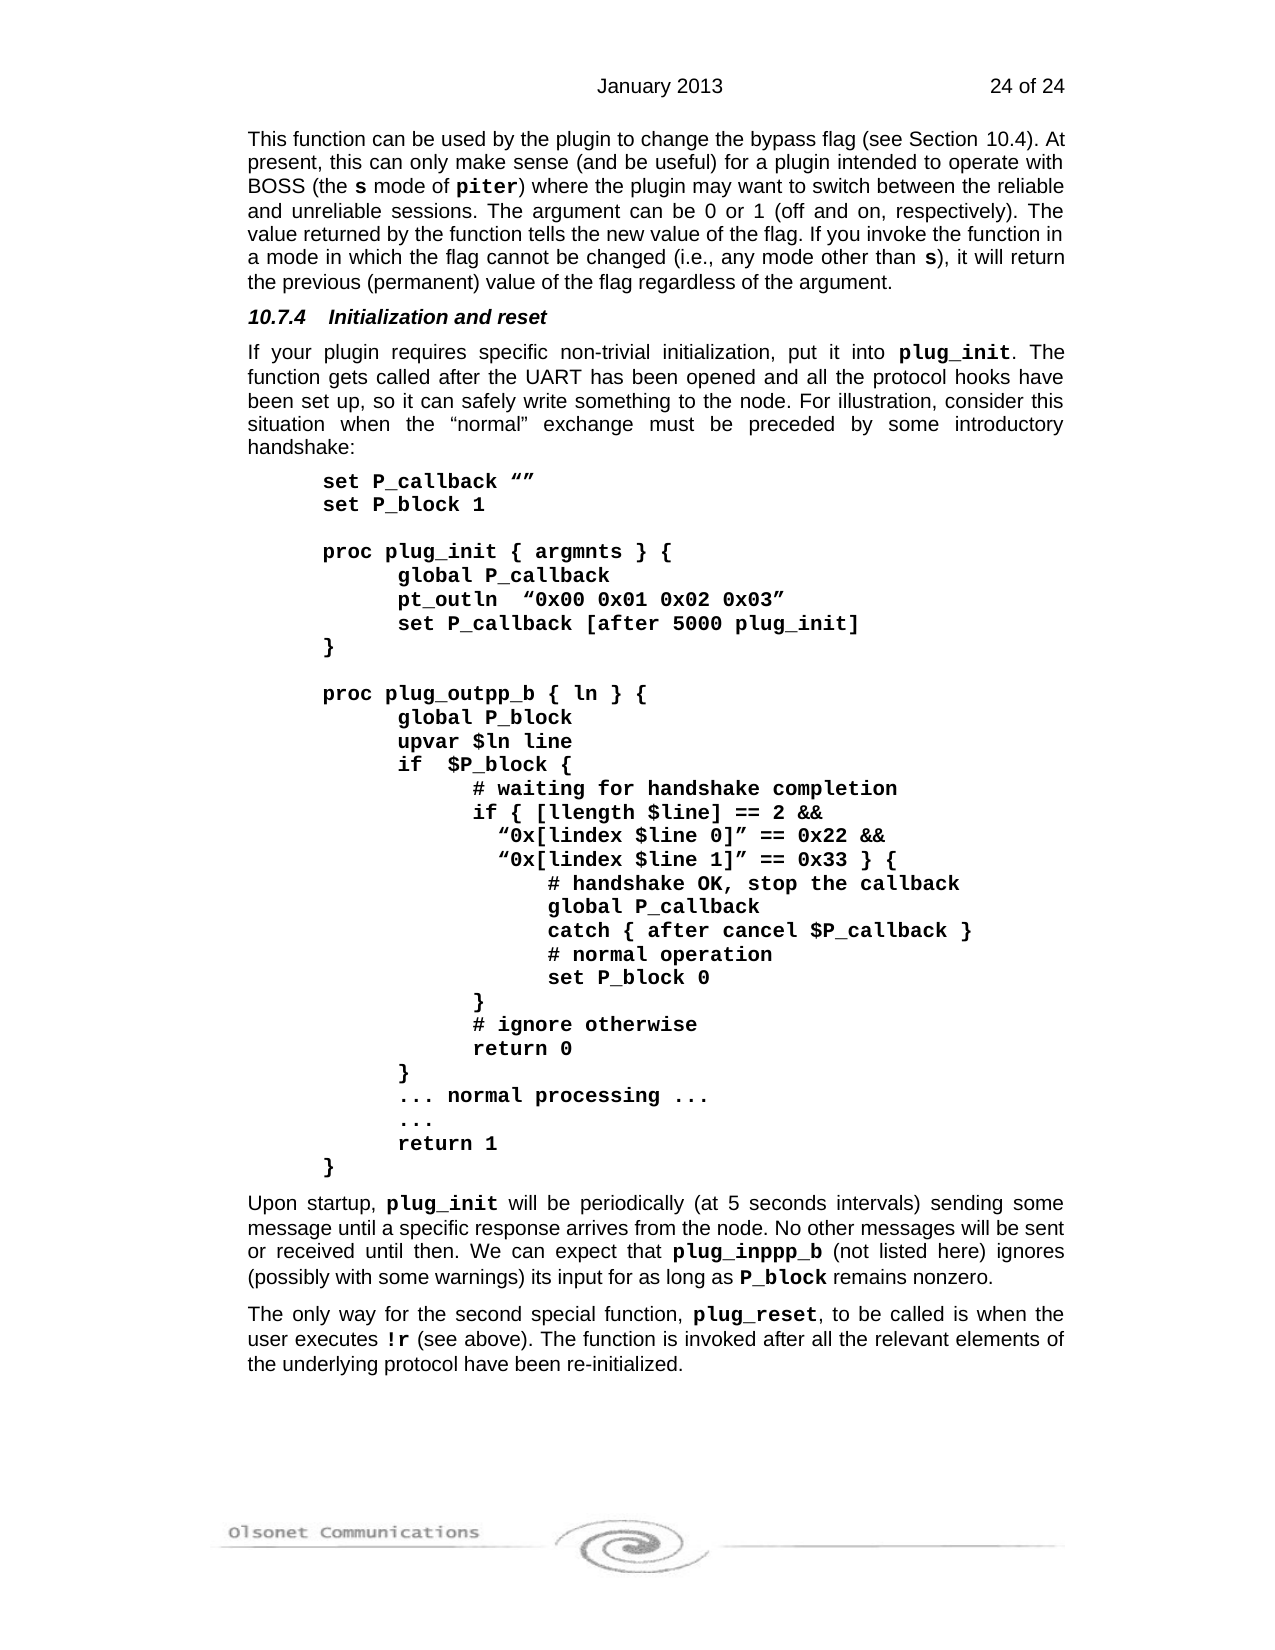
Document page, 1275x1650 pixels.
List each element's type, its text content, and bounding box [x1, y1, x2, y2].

text return 0 [247, 1038, 1065, 1062]
text global P_callback [247, 565, 1065, 589]
text ... normal processing ... [247, 1085, 1065, 1109]
text upvar $ln line [247, 731, 1065, 754]
picture [210, 1504, 1065, 1596]
text # ignore otherwise [247, 1014, 1065, 1038]
text If your plugin requires specific non-trivial initialization, put it into plug_init. The function gets called after the UART has been opened and all the protocol hooks have been set up, so it can safely write something to the node. For illustration, consider this situation when the “normal” exchange must be preceded by some introductory handshake: [247, 341, 1065, 459]
text if $P_block { [247, 754, 1065, 778]
text pt_outln “0x00 0x01 0x02 0x03” [247, 589, 1065, 612]
text The only way for the second special function, plug_reset, to be called is when the user executes !r (see above). The function is invoked after all the relevant elements of the underlying protocol have been re-initialized. [247, 1302, 1065, 1376]
text ... [247, 1109, 1065, 1133]
text catch { after cancel $P_callback } [247, 920, 1065, 943]
text Upon startup, plug_init will be periodically (at 5 seconds intervals) sending some message until a specific response arrives from the node. No other messages will be sent or received until then. We can expect that plug_inppp_b (not listed here) ignores (possibly with some warnings) its input for as long as P_block remains nonzero. [247, 1192, 1065, 1290]
text set P_block 1 [247, 494, 1065, 518]
text } [247, 636, 1065, 660]
text “0x[lindex $line 1]” == 0x33 } { [247, 849, 1065, 873]
text # normal operation [247, 943, 1065, 967]
text } [247, 991, 1065, 1014]
text proc plug_outpp_b { ln } { [247, 683, 1065, 707]
text # handshake OK, stop the callback [247, 873, 1065, 896]
text “0x[lindex $line 0]” == 0x22 && [247, 825, 1065, 849]
text This function can be used by the plugin to change the bypass flag (see Section 10.4). At present, this can only make sense (and be useful) for a plugin intended to operate with BOSS (the s mode of piter) where the plugin may want to switch between the reliable and unreliable sessions. The argument can be 0 or 1 (off and on, respectively). The value returned by the function tells the new value of the flag. If you invoke the function in a mode in which the flag cannot be changed (i.e., any mode other than s), it will return the previous (permanent) value of the flag regardless of the argument. [247, 128, 1065, 294]
text global P_block [247, 707, 1065, 731]
text set P_callback “” [247, 471, 1065, 494]
text } [247, 1062, 1065, 1085]
text set P_block 0 [247, 967, 1065, 991]
text proc plug_init { argmnts } { [247, 542, 1065, 565]
text return 1 [247, 1133, 1065, 1156]
subtitle Initialization and reset [248, 306, 1065, 329]
text # waiting for handshake completion [247, 778, 1065, 802]
text set P_callback [after 5000 plug_init] [247, 612, 1065, 636]
text global P_callback [247, 896, 1065, 920]
text } [247, 1156, 1065, 1180]
text if { [llength $line] == 2 && [247, 802, 1065, 825]
